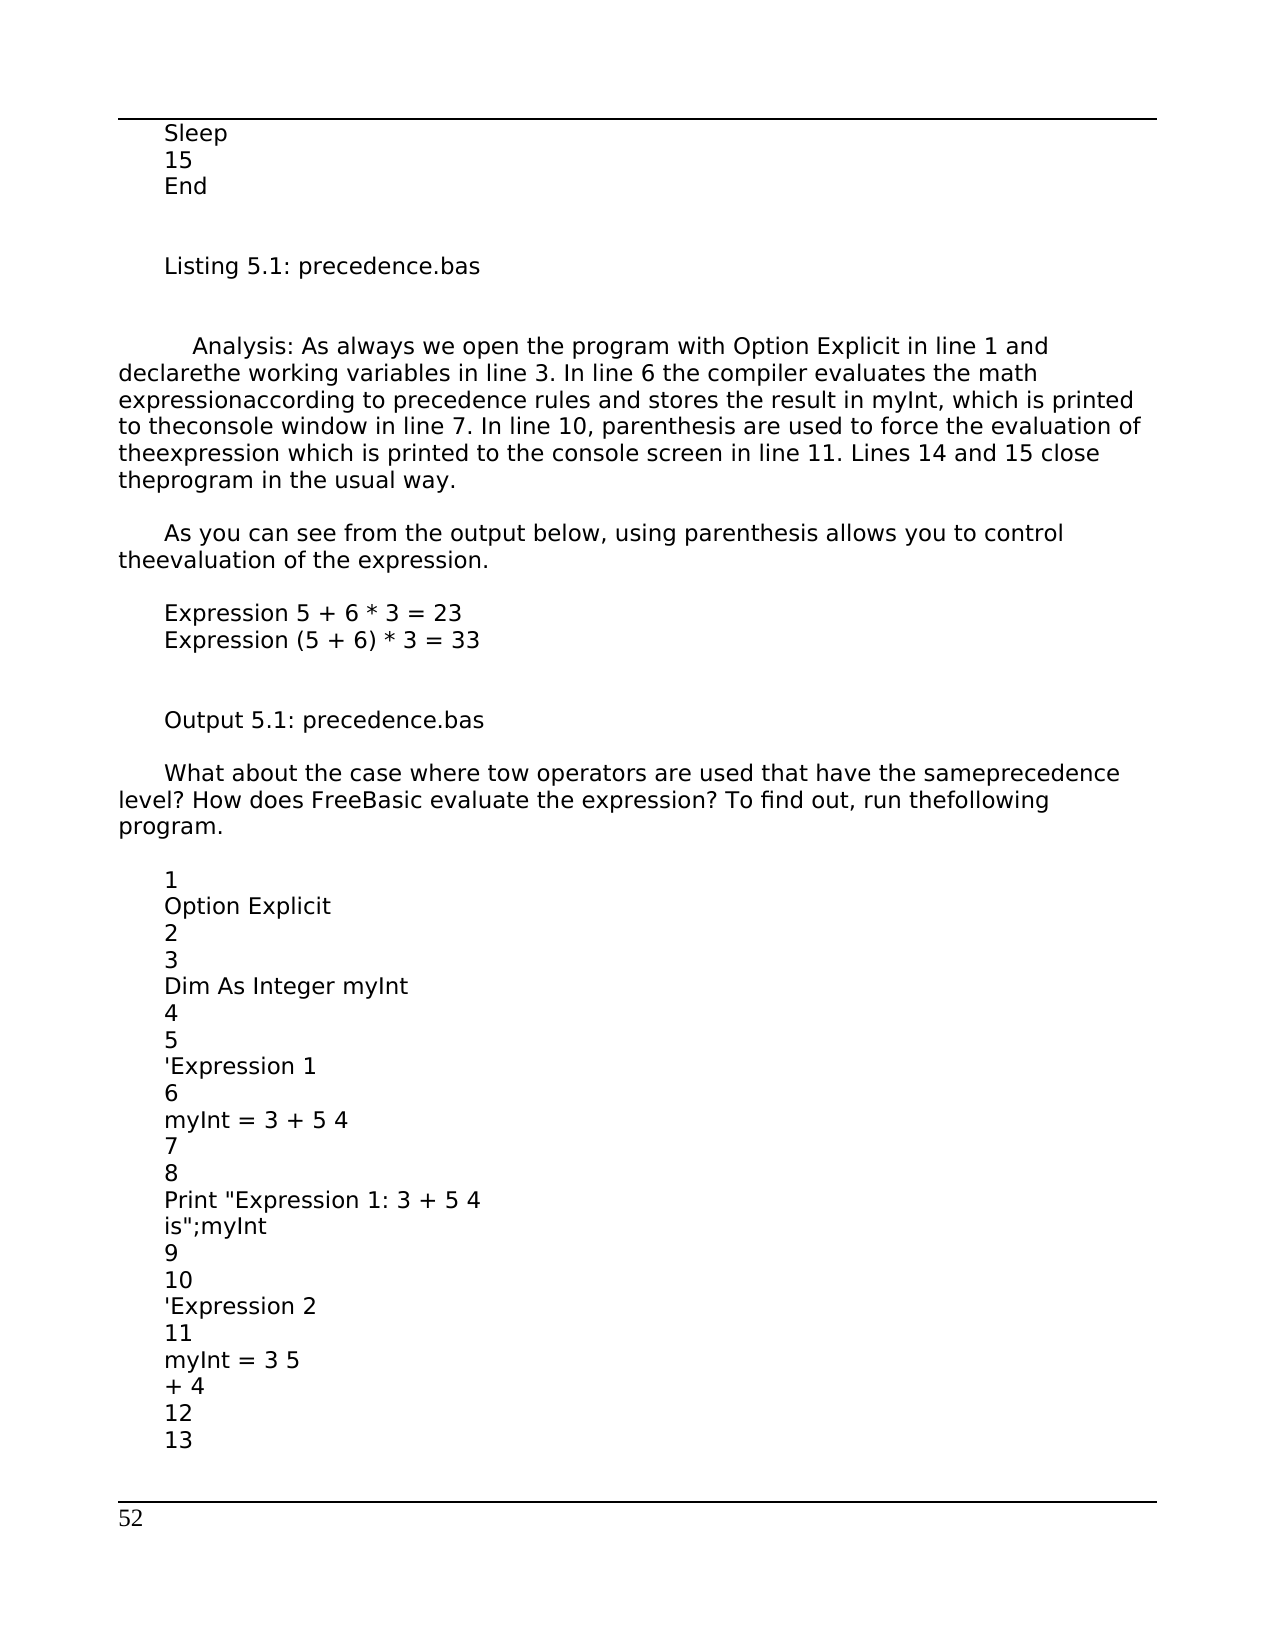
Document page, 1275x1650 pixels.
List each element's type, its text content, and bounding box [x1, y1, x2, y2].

text What about the case where tow operators are used that have the sameprecedence level? How does FreeBasic evaluate the expression? To find out, run thefollowing program. [118, 760, 1157, 840]
text Dim As Integer myInt [118, 973, 1157, 1000]
text 5 [118, 1027, 1157, 1053]
text Expression (5 + 6) * 3 = 33 [118, 627, 1157, 653]
text 'Expression 2 [118, 1293, 1157, 1320]
text End [118, 173, 1157, 200]
text Analysis: As always we open the program with Option Explicit in line 1 and declarethe working variables in line 3. In line 6 the compiler evaluates the math expressionaccording to precedence rules and stores the result in myInt, which is printed to theconsole window in line 7. In line 10, parenthesis are used to force the evaluation of theexpression which is printed to the console screen in line 11. Lines 14 and 15 close theprogram in the usual way. [118, 333, 1157, 493]
text Output 5.1: precedence.bas [118, 707, 1157, 733]
text myInt = 3 5 [118, 1347, 1157, 1373]
text 1 [118, 867, 1157, 893]
text is";myInt [118, 1213, 1157, 1240]
text 13 [118, 1427, 1157, 1453]
text 15 [118, 147, 1157, 173]
text 10 [118, 1267, 1157, 1293]
text 2 [118, 920, 1157, 947]
text 7 [118, 1133, 1157, 1160]
text 'Expression 1 [118, 1053, 1157, 1080]
text As you can see from the output below, using parenthesis allows you to control theevaluation of the expression. [118, 520, 1157, 573]
text 8 [118, 1160, 1157, 1187]
text myInt = 3 + 5 4 [118, 1107, 1157, 1133]
text 11 [118, 1320, 1157, 1347]
text Listing 5.1: precedence.bas [118, 253, 1157, 280]
text 4 [118, 1000, 1157, 1027]
text 12 [118, 1400, 1157, 1427]
text 9 [118, 1240, 1157, 1267]
text Expression 5 + 6 * 3 = 23 [118, 600, 1157, 627]
text + 4 [118, 1373, 1157, 1400]
text 6 [118, 1080, 1157, 1107]
text Print "Expression 1: 3 + 5 4 [118, 1187, 1157, 1213]
text Option Explicit [118, 893, 1157, 920]
text 3 [118, 947, 1157, 973]
text Sleep [118, 120, 1157, 147]
